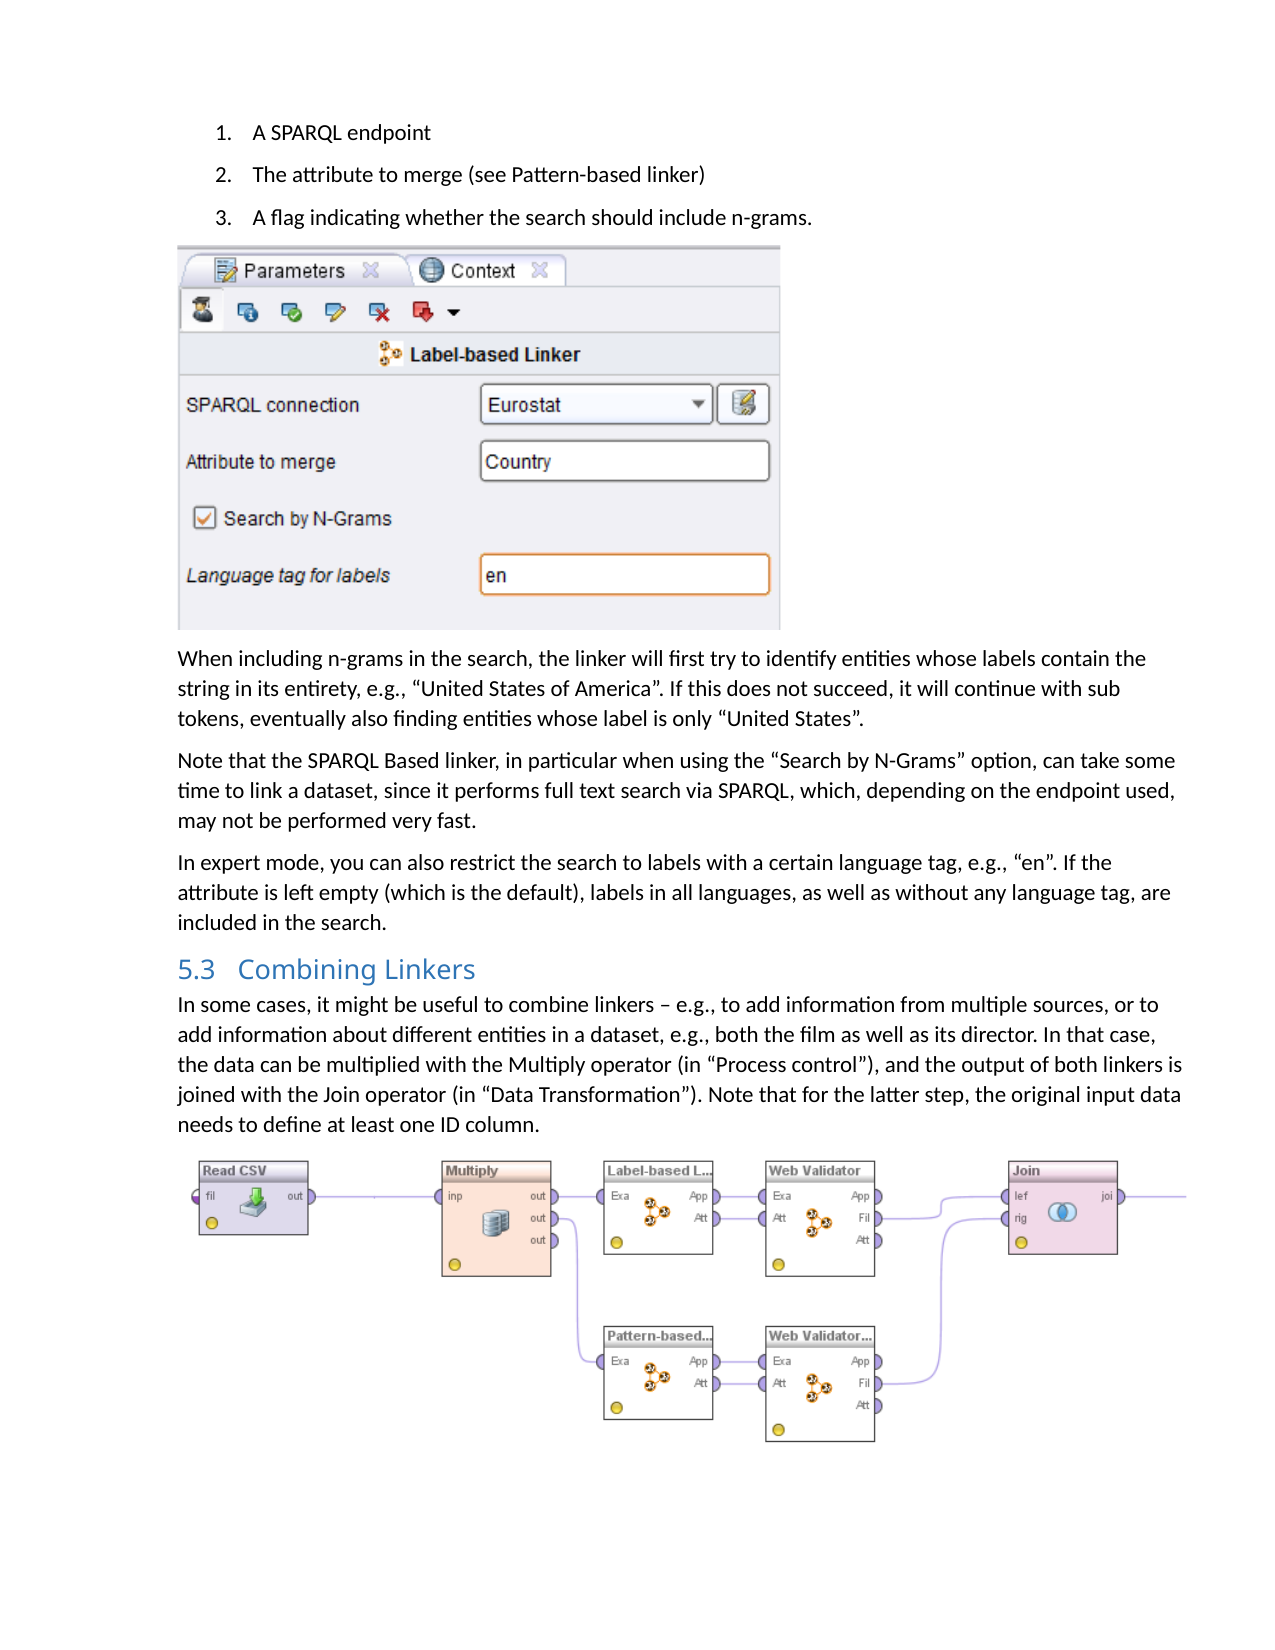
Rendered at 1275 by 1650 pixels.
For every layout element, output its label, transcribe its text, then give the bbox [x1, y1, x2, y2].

list The attribute to merge (see Pattern-based linker) [215, 161, 1186, 188]
text When including n-grams in the search, the linker will first try to identify entities whose labels contain the string in its entirety, e.g., “United States of America”. If this does not succeed, it will continue with sub tokens, eventually also finding entities whose label is only “United States”. [177, 644, 1186, 732]
text Note that the SPARQL Based linker, in particular when using the “Search by N-Grams” option, can take some time to link a dataset, since it performs full text search via SPARQL, which, depending on the endpoint used, may not be performed very fast. [177, 746, 1186, 834]
text In some cases, it might be useful to combine linkers – e.g., to add information from multiple sources, or to add information about different entities in a dataset, e.g., both the film as well as its director. In that case, the data can be multiplied with the Multiply operator (in “Process control”), and the output of both linkers is joined with the Join operator (in “Data Transformation”). Note that for the latter step, the original input data needs to define at least one ID column. [177, 990, 1186, 1138]
list A flag indicating whether the search should include n-grams. [215, 203, 1186, 231]
list A SPARQL endpoint [215, 118, 1186, 146]
text In expert mode, you can also restrict the search to labels with a certain language tag, e.g., “en”. If the attribute is left empty (which is the default), labels in all languages, as well as without any language tag, are included in the search. [177, 848, 1186, 936]
subtitle Combining Linkers [177, 951, 1186, 988]
